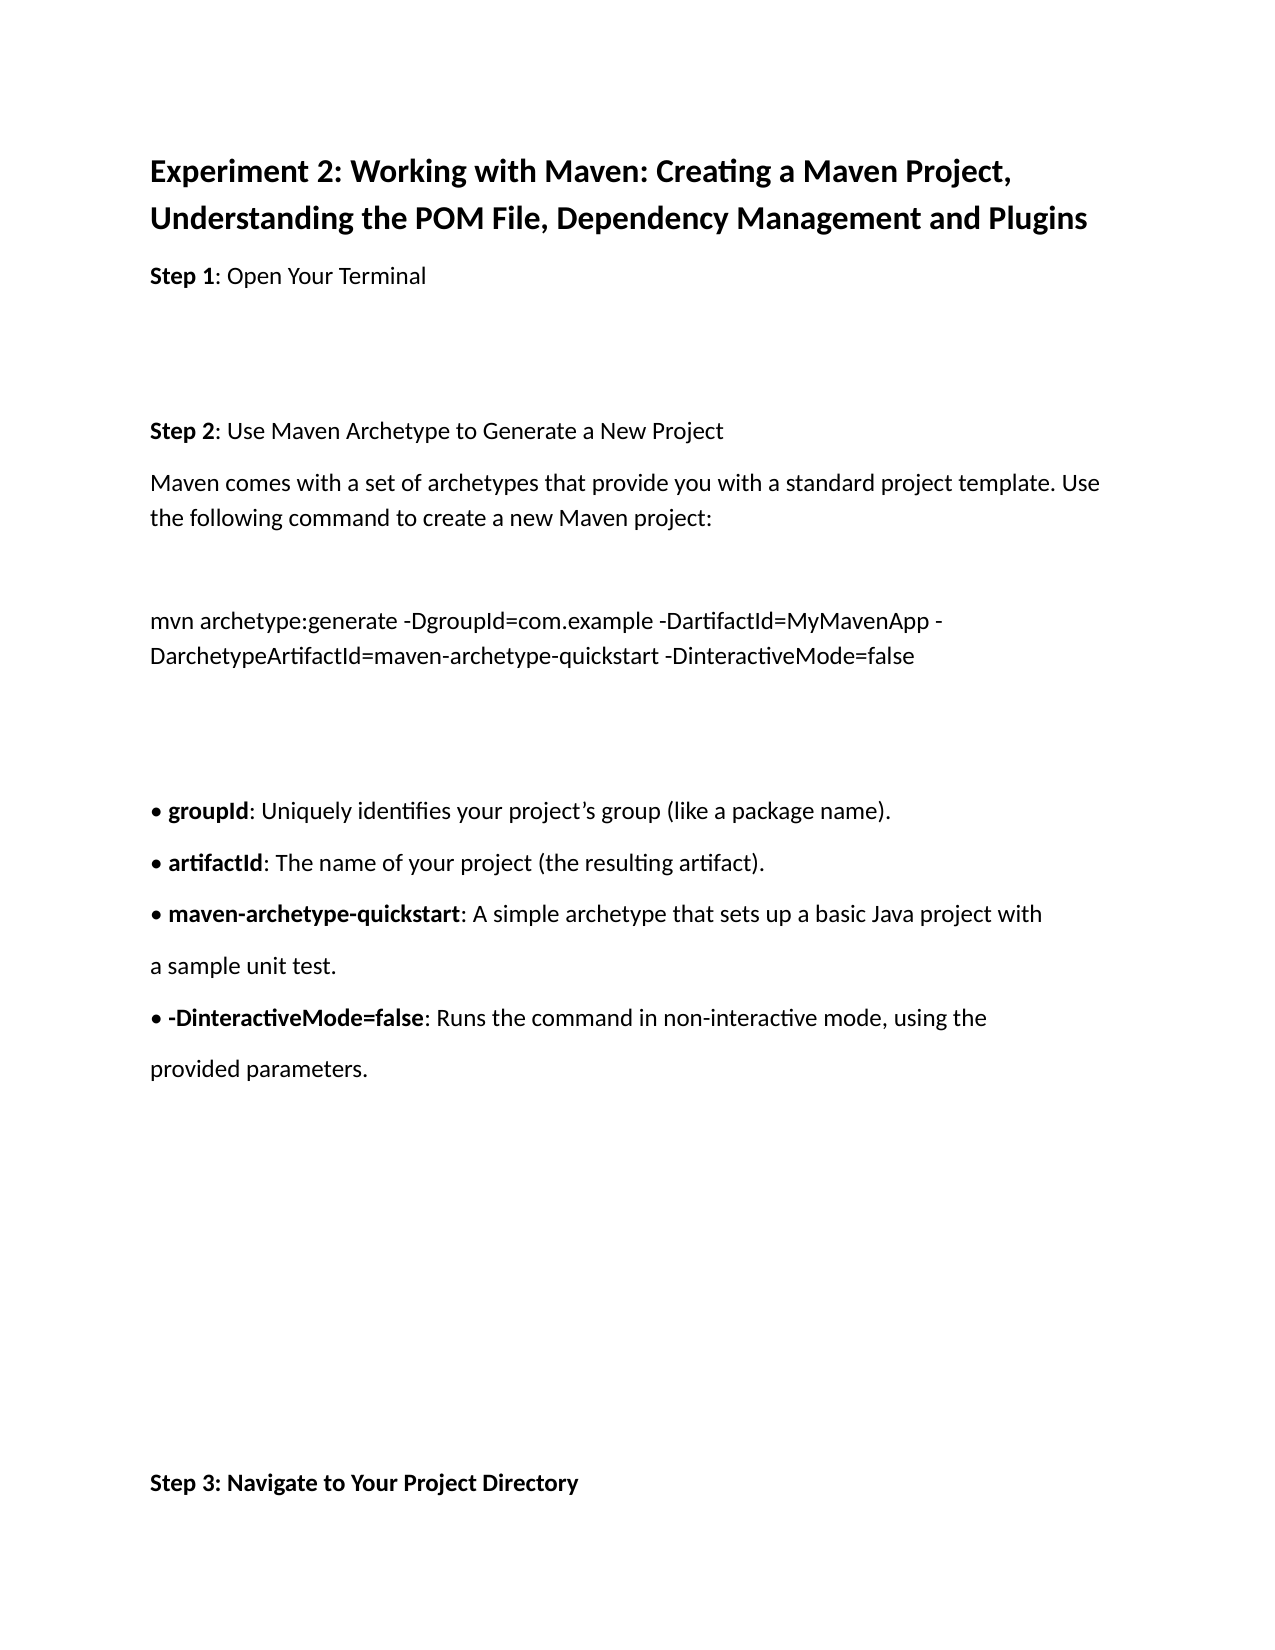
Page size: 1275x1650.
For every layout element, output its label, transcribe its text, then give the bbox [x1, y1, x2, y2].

text a sample unit test. [150, 950, 1125, 981]
text • maven-archetype-quickstart: A simple archetype that sets up a basic Java project with [150, 898, 1125, 929]
text • artifactId: The name of your project (the resulting artifact). [150, 847, 1125, 877]
text mvn archetype:generate -DgroupId=com.example -DartifactId=MyMavenApp -DarchetypeArtifactId=maven-archetype-quickstart -DinteractiveMode=false [150, 605, 1125, 671]
text Step 3: Navigate to Your Project Directory [150, 1467, 1125, 1497]
text Step 1: Open Your Terminal [150, 260, 1125, 291]
text • groupId: Uniquely identifies your project’s group (like a package name). [150, 795, 1125, 826]
text provided parameters. [150, 1053, 1125, 1084]
text Experiment 2: Working with Maven: Creating a Maven Project, Understanding the POM File, Dependency Management and Plugins [150, 150, 1125, 237]
text Maven comes with a set of archetypes that provide you with a standard project template. Use the following command to create a new Maven project: [150, 467, 1125, 532]
text Step 2: Use Maven Archetype to Generate a New Project [150, 415, 1125, 446]
text • -DinteractiveMode=false: Runs the command in non-interactive mode, using the [150, 1002, 1125, 1032]
